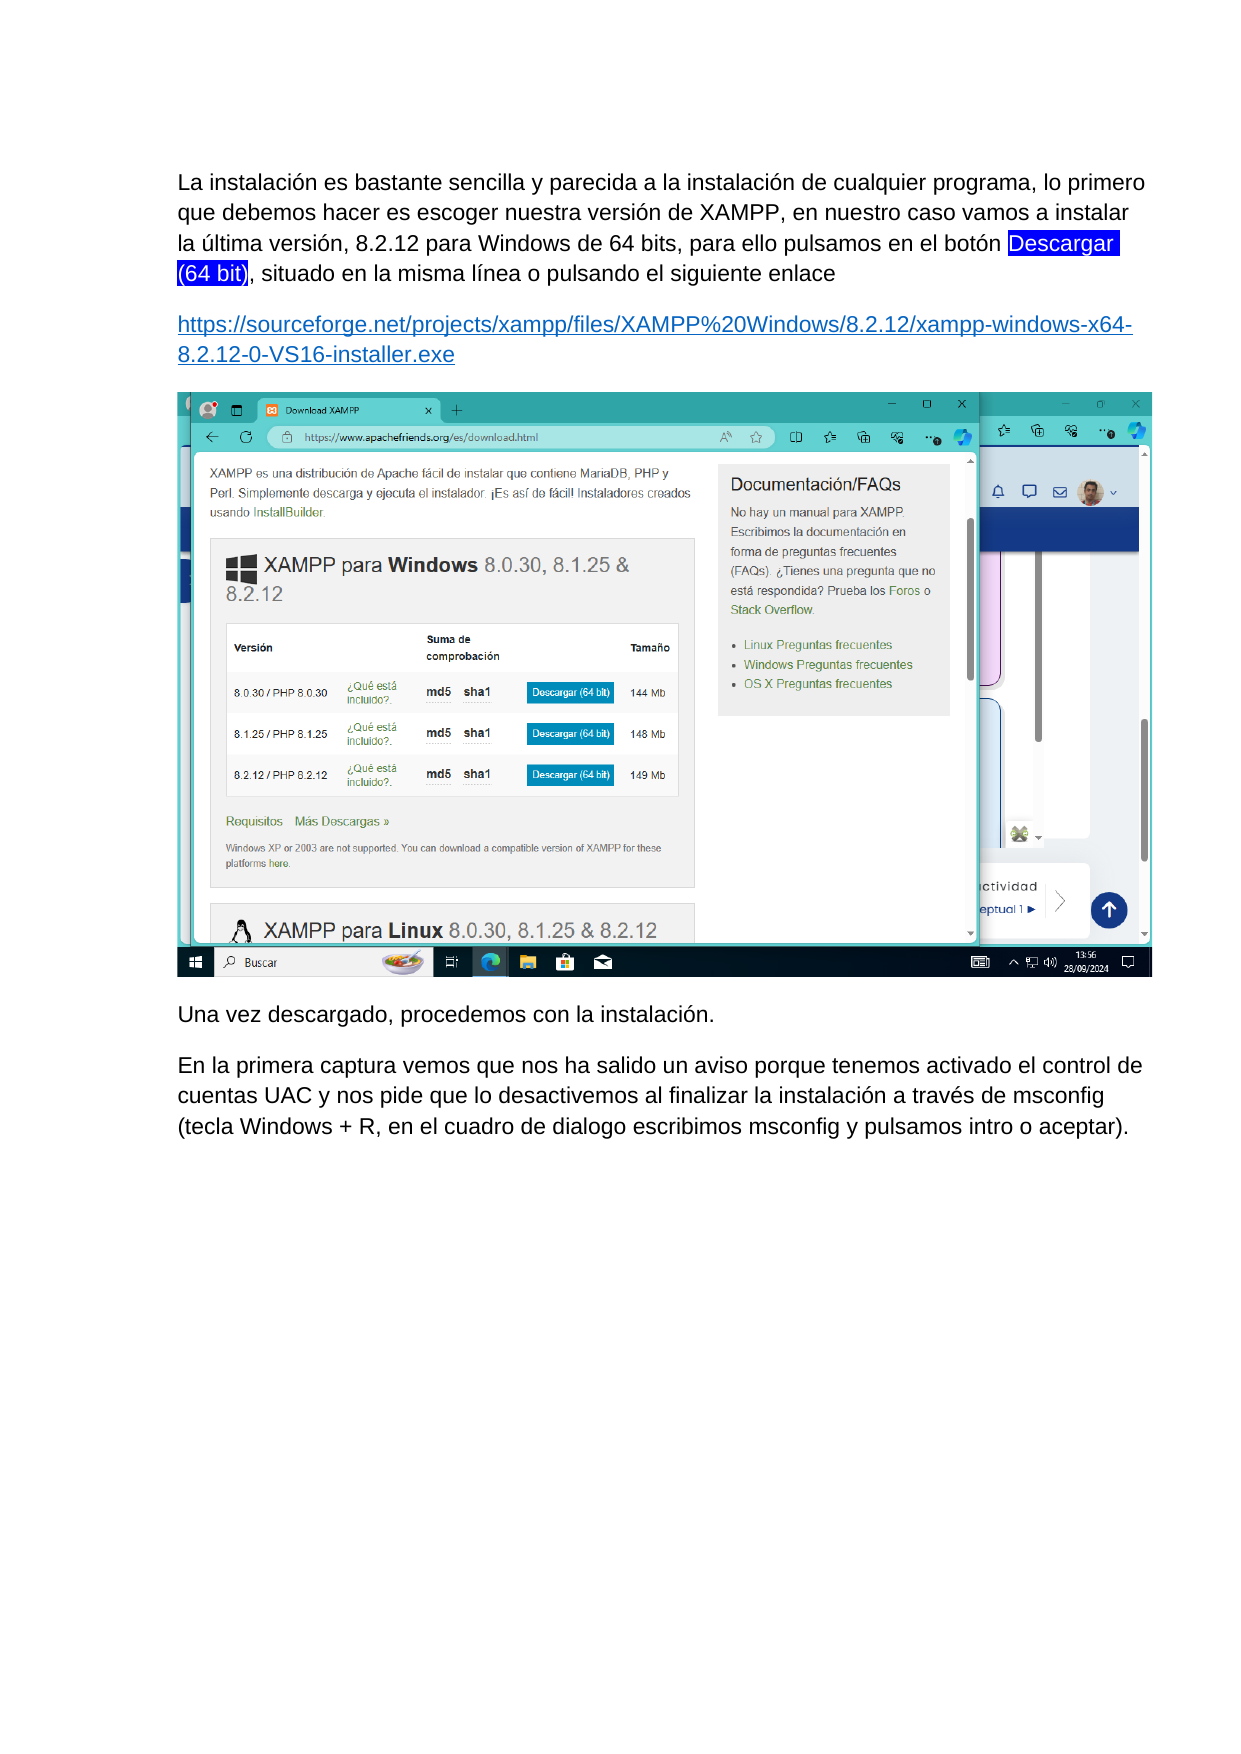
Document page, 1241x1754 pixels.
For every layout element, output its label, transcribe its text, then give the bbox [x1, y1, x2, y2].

picture [177, 392, 1153, 977]
text https://sourceforge.net/projects/xampp/files/XAMPP%20Windows/8.2.12/xampp-windows-x64-8.2.12-0-VS16-installer.exe [177, 311, 1152, 367]
text En la primera captura vemos que nos ha salido un aviso porque tenemos activado el control de cuentas UAC y nos pide que lo desactivemos al finalizar la instalación a través de msconfig (tecla Windows + R, en el cuadro de dialogo escribimos msconfig y pulsamos intro o aceptar). [177, 1052, 1152, 1139]
text La instalación es bastante sencilla y parecida a la instalación de cualquier programa, lo primero que debemos hacer es escoger nuestra versión de XAMPP, en nuestro caso vamos a instalar la última versión, 8.2.12 para Windows de 64 bits, para ello pulsamos en el botón Descargar (64 bit), situado en la misma línea o pulsando el siguiente enlace [177, 169, 1152, 286]
text Una vez descargado, procedemos con la instalación. [177, 1001, 1152, 1027]
